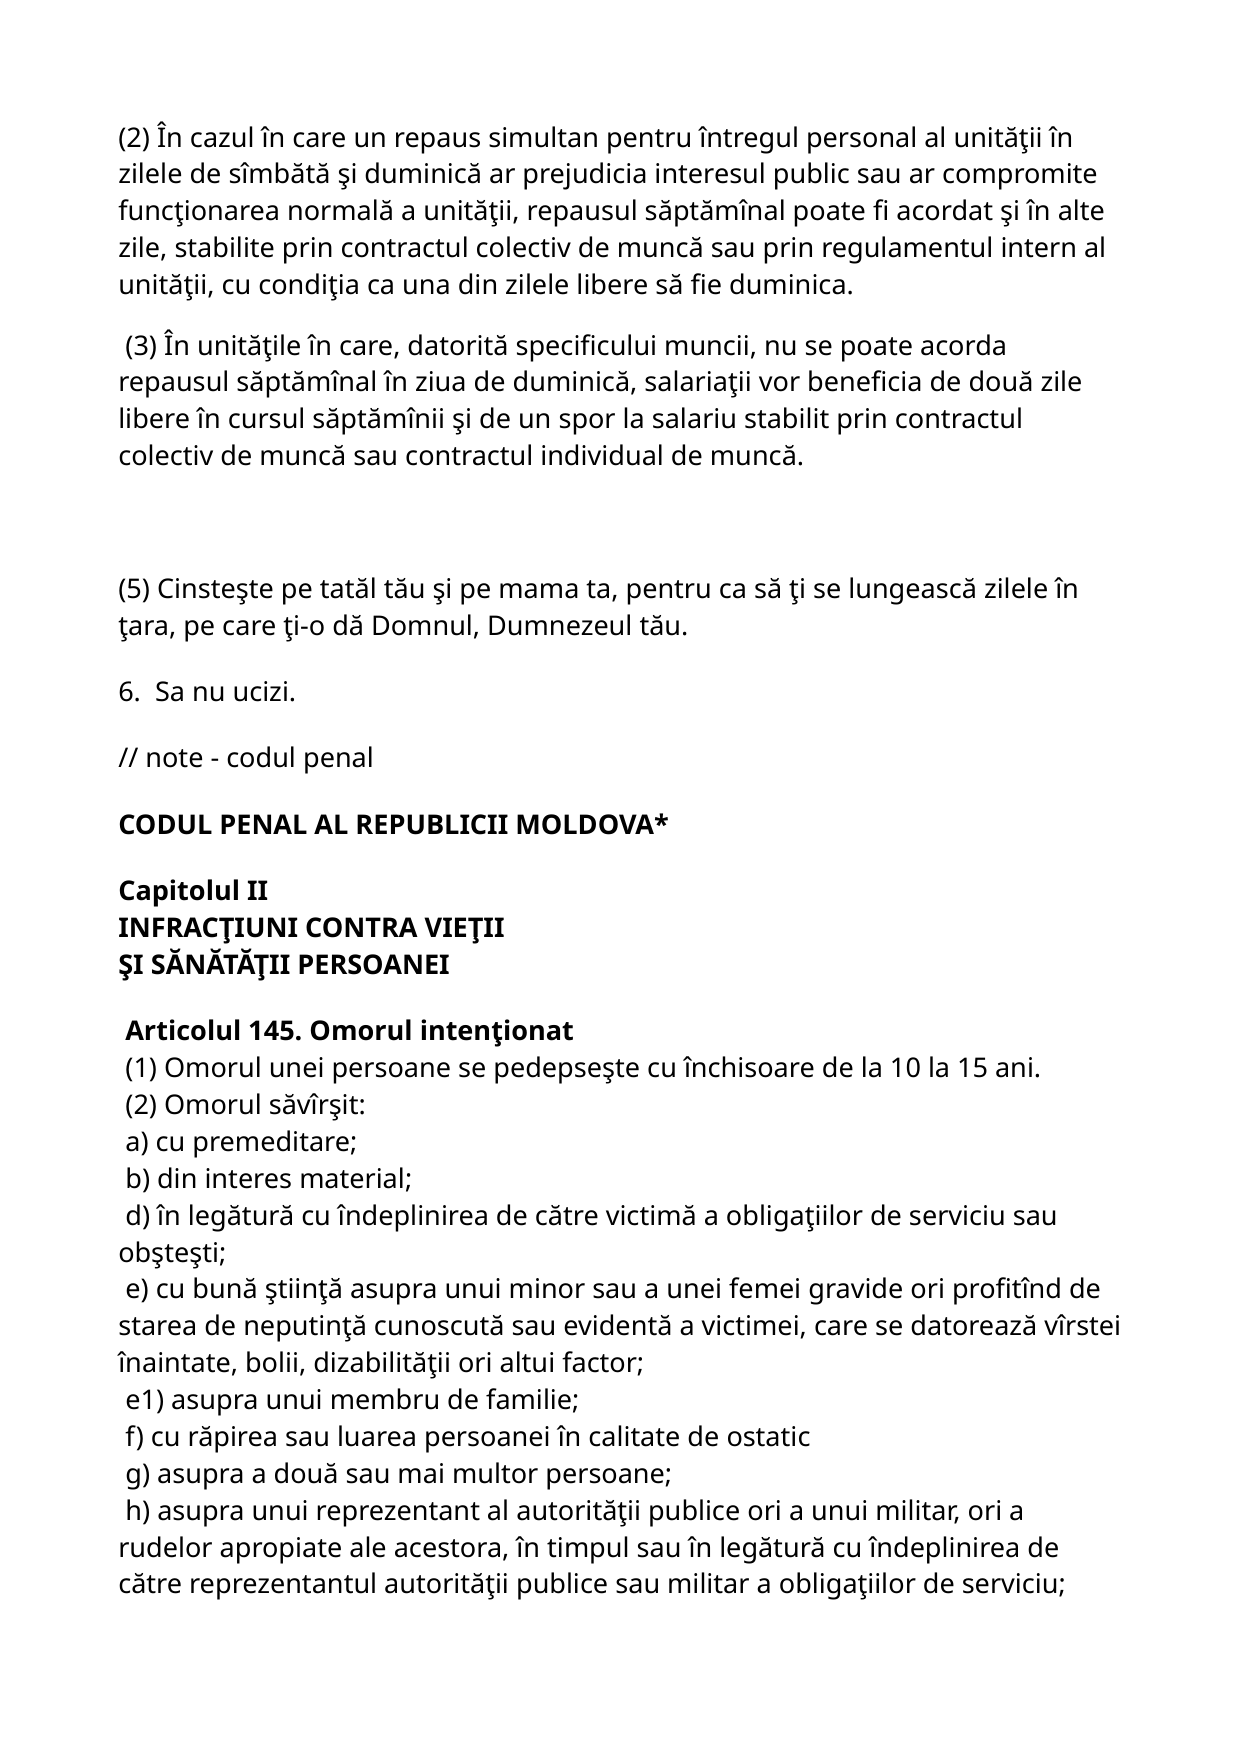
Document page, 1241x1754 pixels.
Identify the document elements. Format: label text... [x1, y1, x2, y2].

text CODUL PENAL AL REPUBLICII MOLDOVA* [118, 805, 1122, 842]
text Capitolul II INFRACŢIUNI CONTRA VIEŢII ŞI SĂNĂTĂŢII PERSOANEI [118, 872, 1122, 982]
text (5) Cinsteşte pe tatăl tău şi pe mama ta, pentru ca să ţi se lungească zilele în ţara, pe care ţi-o dă Domnul, Dumnezeul tău. [118, 569, 1122, 643]
text (2) În cazul în care un repaus simultan pentru întregul personal al unităţii în zilele de sîmbătă şi duminică ar prejudicia interesul public sau ar compromite funcţionarea normală a unităţii, repausul săptămînal poate fi acordat şi în alte zile, stabilite prin contractul colectiv de muncă sau prin regulamentul intern al unităţii, cu condiţia ca una din zilele libere să fie duminica. [118, 118, 1122, 302]
text Articolul 145. Omorul intenţionat (1) Omorul unei persoane se pedepseşte cu închisoare de la 10 la 15 ani. (2) Omorul săvîrşit: a) cu premeditare; b) din interes material; d) în legătură cu îndeplinirea de către victimă a obligaţiilor de serviciu sau obşteşti; e) cu bună ştiinţă asupra unui minor sau a unei femei gravide ori profitînd de starea de neputinţă cunoscută sau evidentă a victimei, care se datorează vîrstei înaintate, bolii, dizabilităţii ori altui factor; e1) asupra unui membru de familie; f) cu răpirea sau luarea persoanei în calitate de ostatic g) asupra a două sau mai multor persoane; h) asupra unui reprezentant al autorităţii publice ori a unui militar, ori a rudelor apropiate ale acestora, în timpul sau în legătură cu îndeplinirea de către reprezentantul autorităţii publice sau militar a obligaţiilor de serviciu; [118, 1012, 1122, 1602]
text 6. Sa nu ucizi. [118, 673, 1122, 709]
text (3) În unităţile în care, datorită specificului muncii, nu se poate acorda repausul săptămînal în ziua de duminică, salariaţii vor beneficia de două zile libere în cursul săptămînii şi de un spor la salariu stabilit prin contractul colectiv de muncă sau contractul individual de muncă. [118, 326, 1122, 473]
text // note - codul penal [118, 739, 1122, 776]
